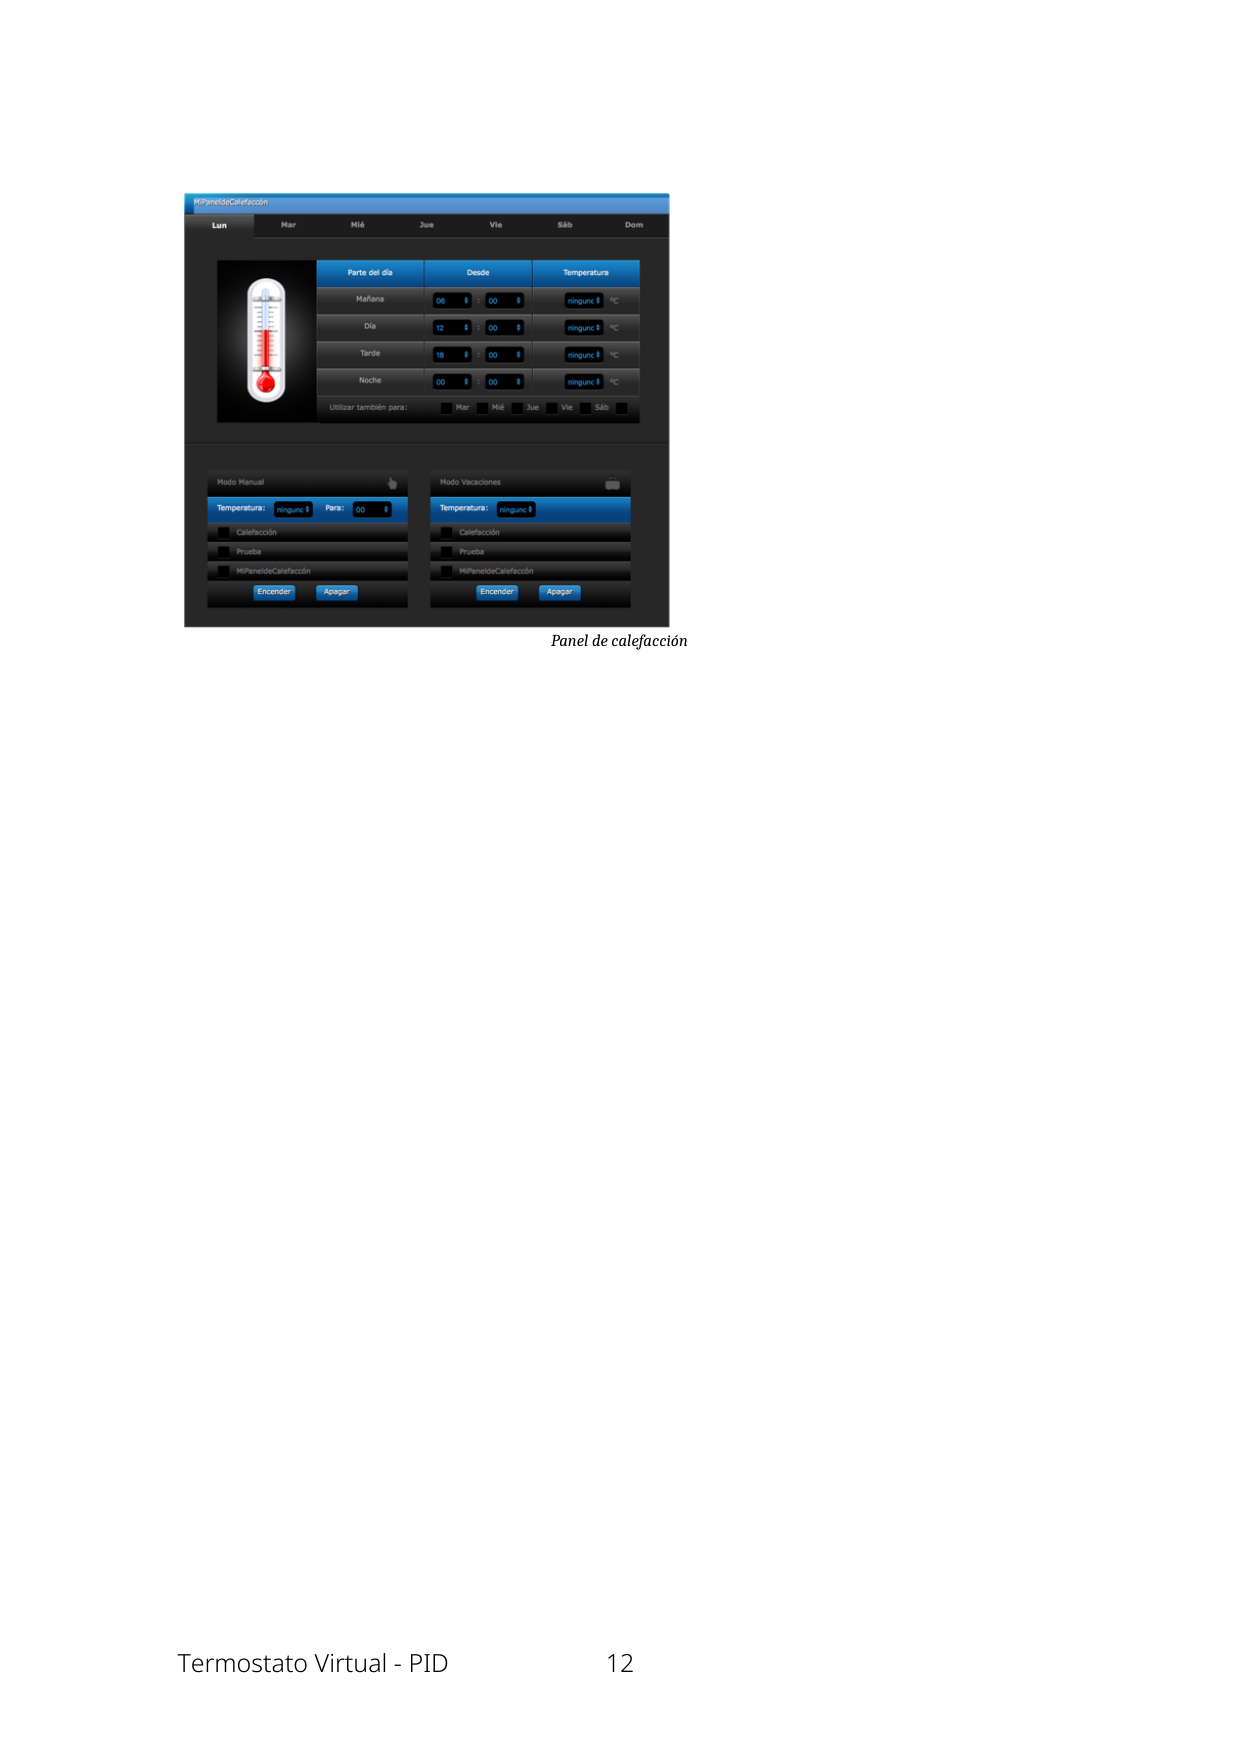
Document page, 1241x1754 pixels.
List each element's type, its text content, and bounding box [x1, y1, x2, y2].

picture [181, 189, 674, 632]
list Panel de calefacción [177, 202, 1063, 650]
